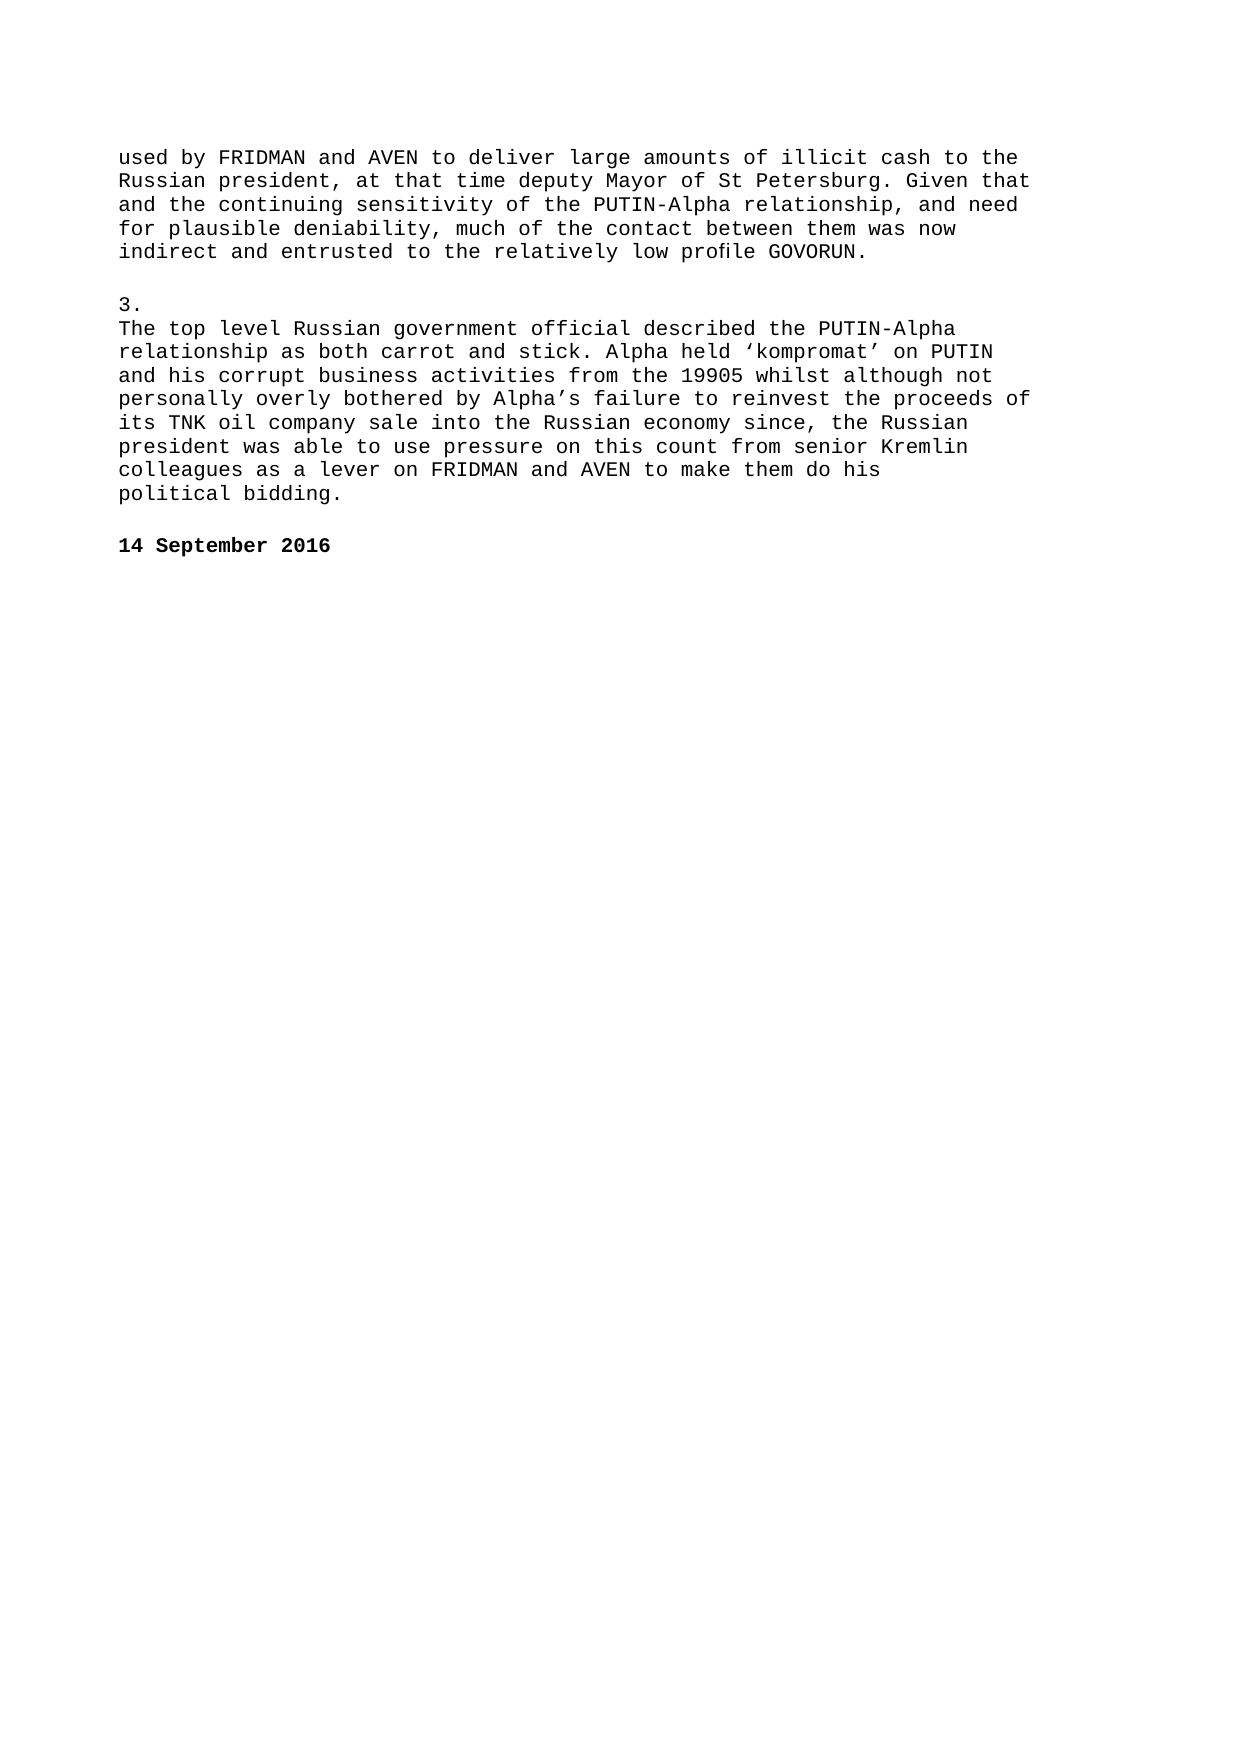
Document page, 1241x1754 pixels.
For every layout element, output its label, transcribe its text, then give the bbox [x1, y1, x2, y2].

text its TNK oil company sale into the Russian economy since, the Russian [118, 412, 1122, 436]
text and the continuing sensitivity of the PUTIN-Alpha relationship, and need [118, 194, 1122, 218]
text indirect and entrusted to the relatively low proﬁle GOVORUN. [118, 241, 1122, 265]
text 3. [118, 294, 1122, 317]
text president was able to use pressure on this count from senior Kremlin [118, 436, 1122, 459]
text The top level Russian government official described the PUTIN-Alpha [118, 317, 1122, 341]
text relationship as both carrot and stick. Alpha held ‘kompromat’ on PUTIN [118, 341, 1122, 365]
text political bidding. [118, 483, 1122, 507]
text 14 September 2016 [118, 535, 1122, 559]
text Russian president, at that time deputy Mayor of St Petersburg. Given that [118, 171, 1122, 194]
text colleagues as a lever on FRIDMAN and AVEN to make them do his [118, 459, 1122, 483]
text personally overly bothered by Alpha’s failure to reinvest the proceeds of [118, 388, 1122, 412]
text and his corrupt business activities from the 19905 whilst although not [118, 365, 1122, 388]
text for plausible deniability, much of the contact between them was now [118, 218, 1122, 241]
text used by FRIDMAN and AVEN to deliver large amounts of illicit cash to the [118, 147, 1122, 171]
